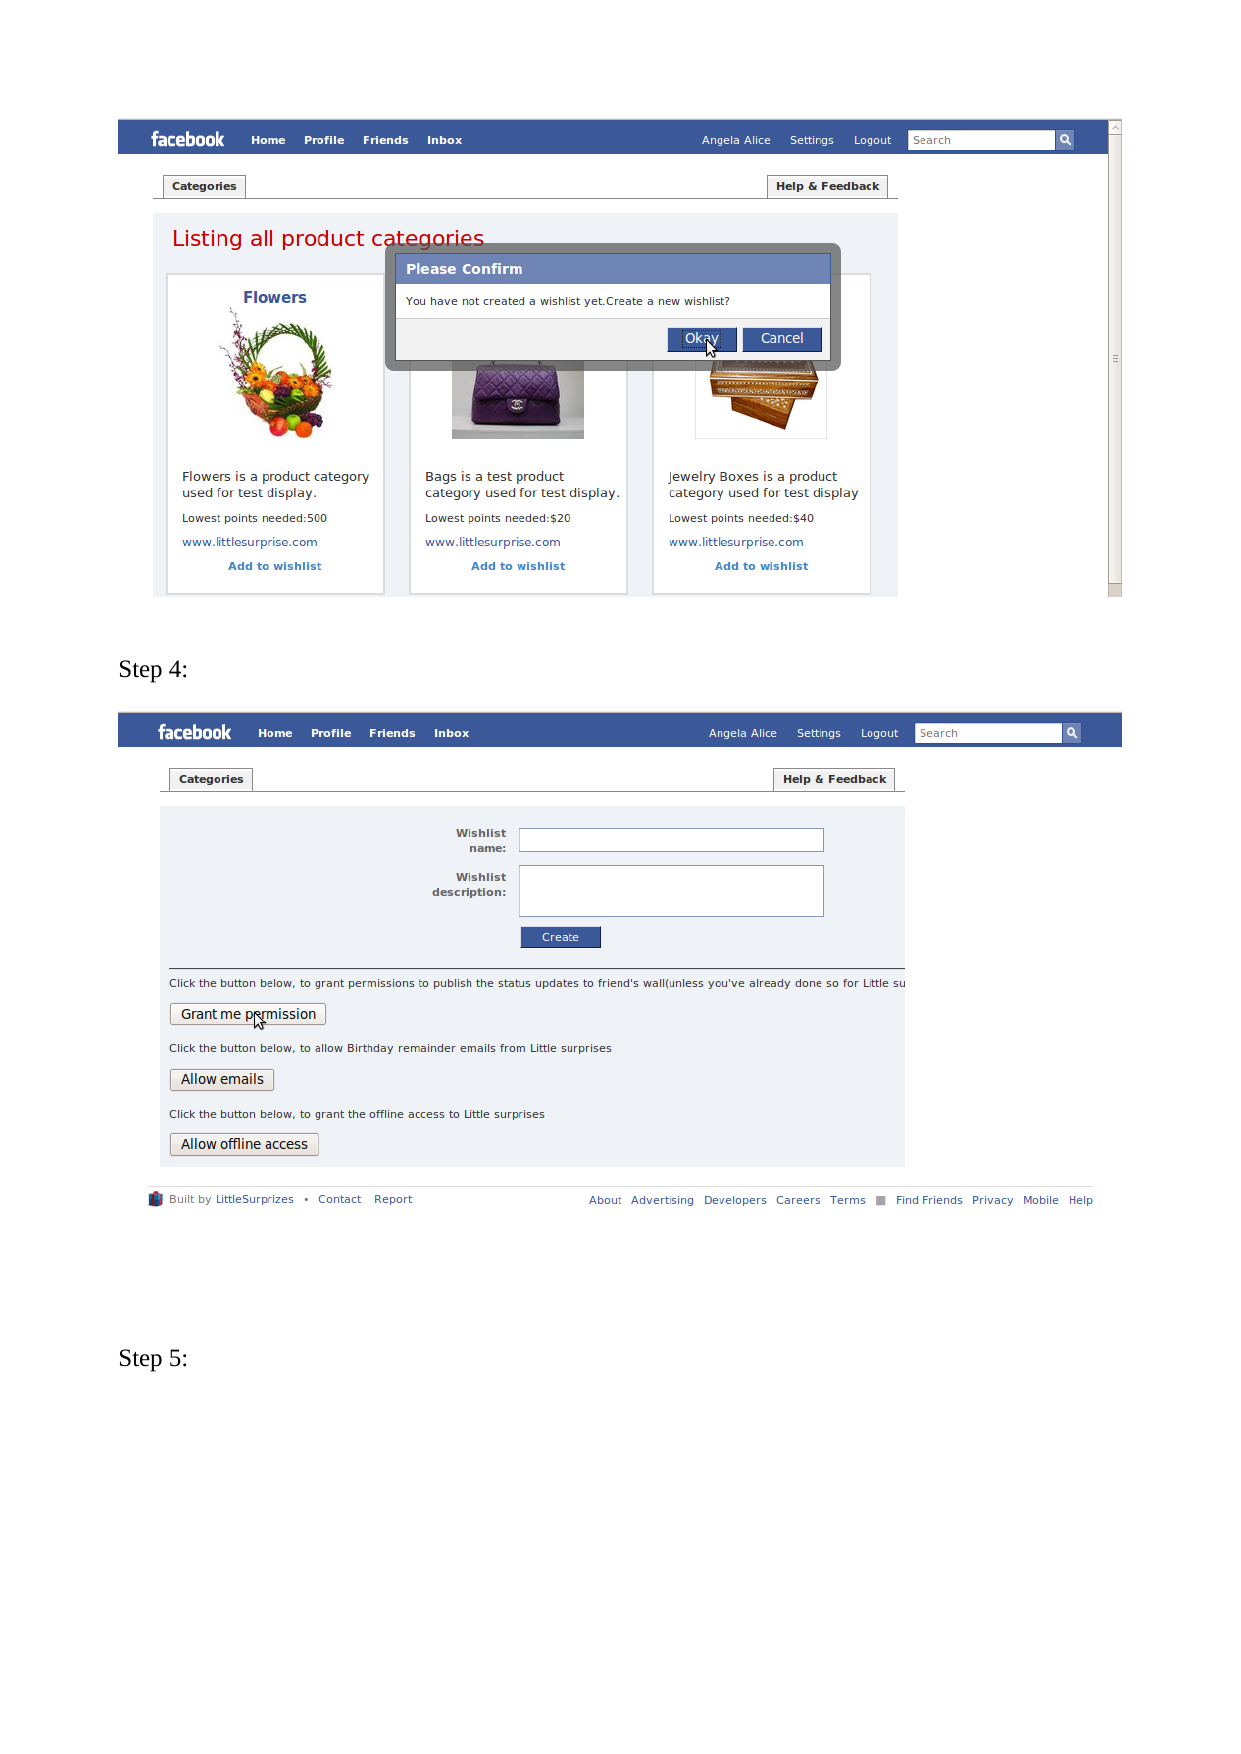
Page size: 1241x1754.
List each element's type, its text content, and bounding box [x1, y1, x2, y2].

text Step 5: [118, 1343, 1122, 1372]
picture [118, 118, 1122, 597]
text Step 4: [118, 654, 1122, 683]
picture [118, 711, 1122, 1228]
